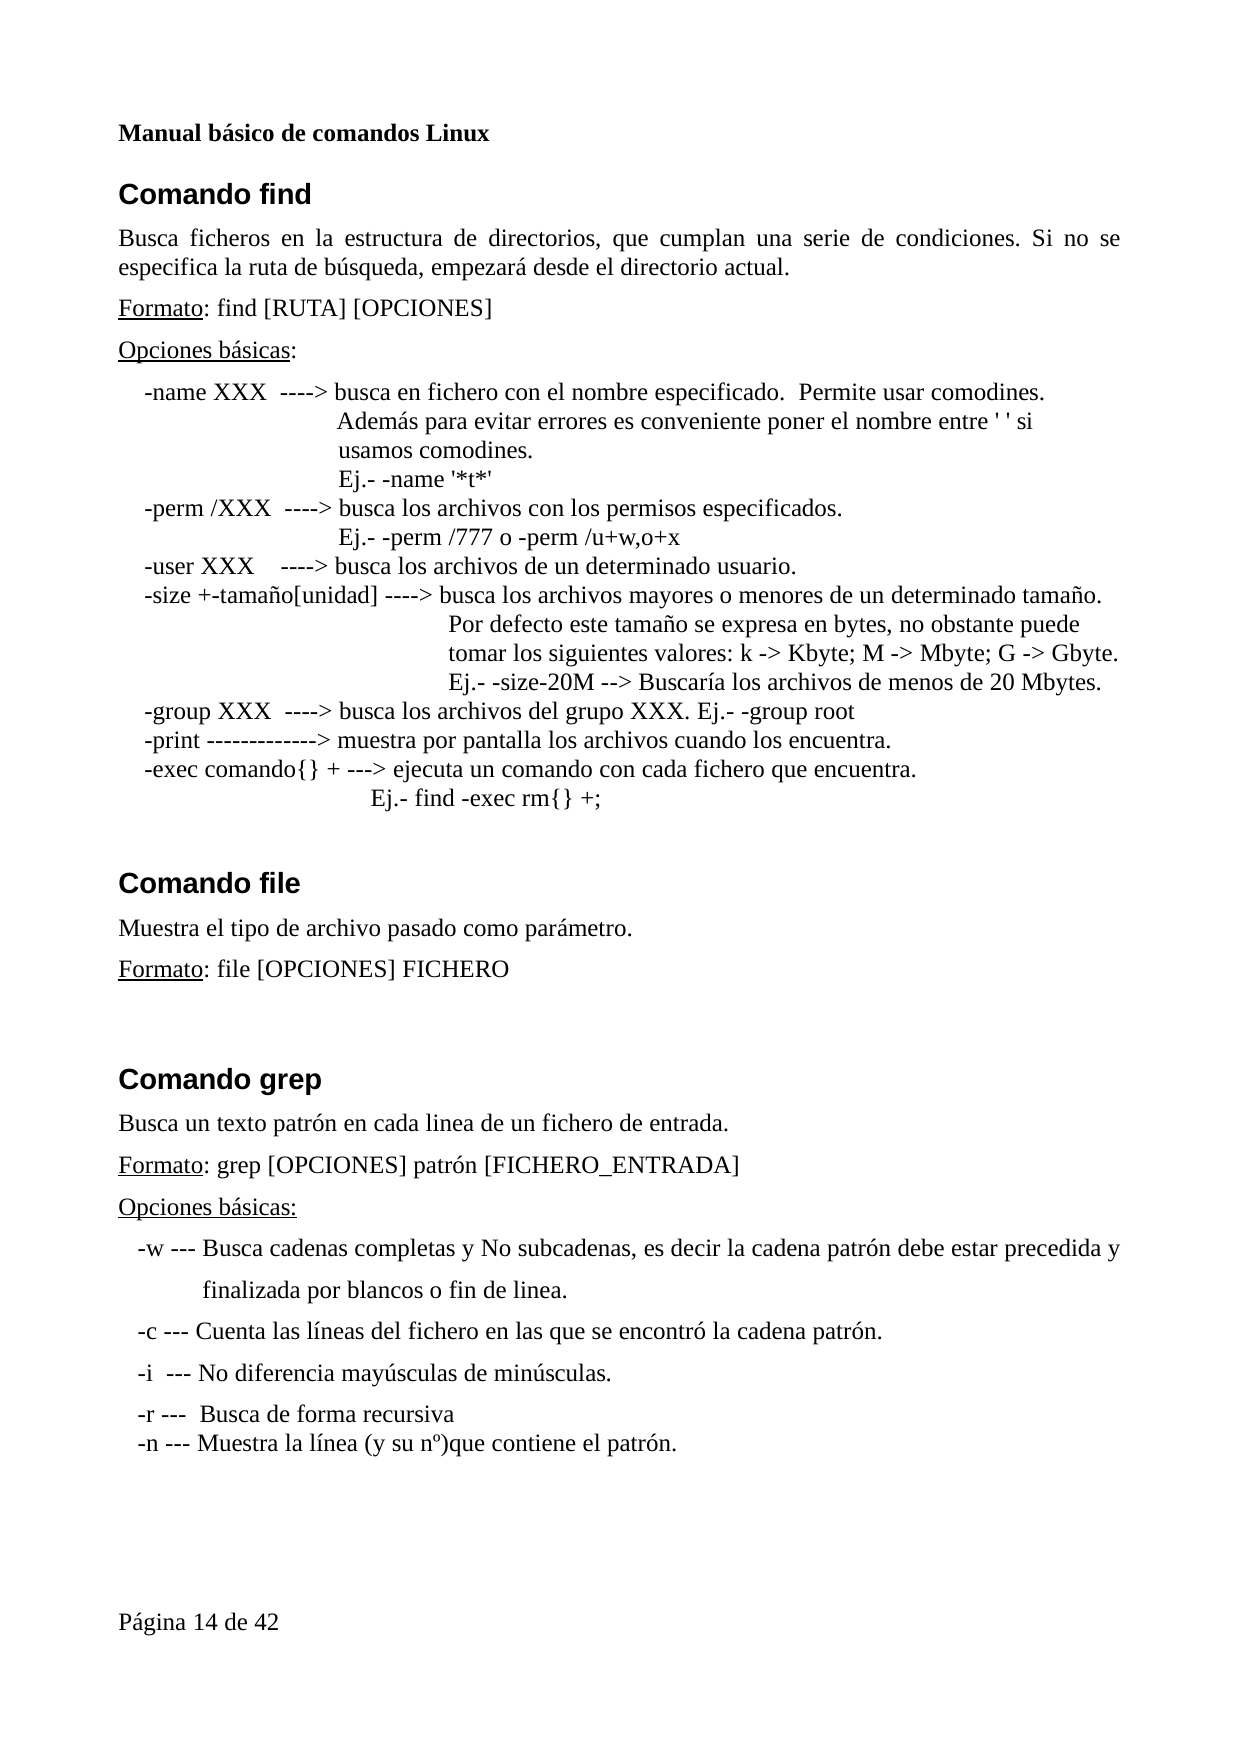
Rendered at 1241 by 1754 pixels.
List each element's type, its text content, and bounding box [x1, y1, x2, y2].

text Ej.- -name '*t*' [118, 464, 1122, 493]
text finalizada por blancos o fin de linea. [118, 1274, 1122, 1303]
text -perm /XXX ----> busca los archivos con los permisos especificados. [118, 493, 1122, 522]
text -w --- Busca cadenas completas y No subcadenas, es decir la cadena patrón debe estar precedida y [118, 1233, 1122, 1262]
text Ej.- find -exec rm{} +; [118, 783, 1122, 812]
text -size +-tamaño[unidad] ----> busca los archivos mayores o menores de un determinado tamaño. [118, 580, 1122, 609]
text Por defecto este tamaño se expresa en bytes, no obstante puede [118, 609, 1122, 638]
subtitle Comando find [118, 177, 1122, 210]
text usamos comodines. [118, 434, 1122, 464]
text Opciones básicas: [118, 1191, 1122, 1220]
text -user XXX ----> busca los archivos de un determinado usuario. [118, 551, 1122, 580]
text Ej.- -size-20M --> Buscaría los archivos de menos de 20 Mbytes. [118, 667, 1122, 696]
text -n --- Muestra la línea (y su nº)que contiene el patrón. [118, 1428, 1122, 1457]
text Muestra el tipo de archivo pasado como parámetro. [118, 912, 1122, 942]
text -i --- No diferencia mayúsculas de minúsculas. [118, 1358, 1122, 1387]
text Formato: file [OPCIONES] FICHERO [118, 954, 1122, 983]
text Busca un texto patrón en cada linea de un fichero de entrada. [118, 1108, 1122, 1137]
text Además para evitar errores es conveniente poner el nombre entre ' ' si [118, 406, 1122, 434]
subtitle Comando file [118, 866, 1122, 900]
text tomar los siguientes valores: k -> Kbyte; M -> Mbyte; G -> Gbyte. [118, 638, 1122, 667]
text -exec comando{} + ---> ejecuta un comando con cada fichero que encuentra. [118, 754, 1122, 783]
text -name XXX ----> busca en fichero con el nombre especificado. Permite usar comodines. [118, 376, 1122, 406]
text -group XXX ----> busca los archivos del grupo XXX. Ej.- -group root [118, 696, 1122, 725]
text Opciones básicas: [118, 335, 1122, 364]
text Formato: grep [OPCIONES] patrón [FICHERO_ENTRADA] [118, 1150, 1122, 1179]
text -c --- Cuenta las líneas del fichero en las que se encontró la cadena patrón. [118, 1316, 1122, 1345]
text -r --- Busca de forma recursiva [118, 1399, 1122, 1428]
subtitle Comando grep [118, 1062, 1122, 1096]
text -print -------------> muestra por pantalla los archivos cuando los encuentra. [118, 725, 1122, 754]
text Formato: find [RUTA] [OPCIONES] [118, 293, 1122, 322]
text Busca ficheros en la estructura de directorios, que cumplan una serie de condiciones. Si no se especifica la ruta de búsqueda, empezará desde el directorio actual. [118, 223, 1122, 281]
text Ej.- -perm /777 o -perm /u+w,o+x [118, 522, 1122, 551]
